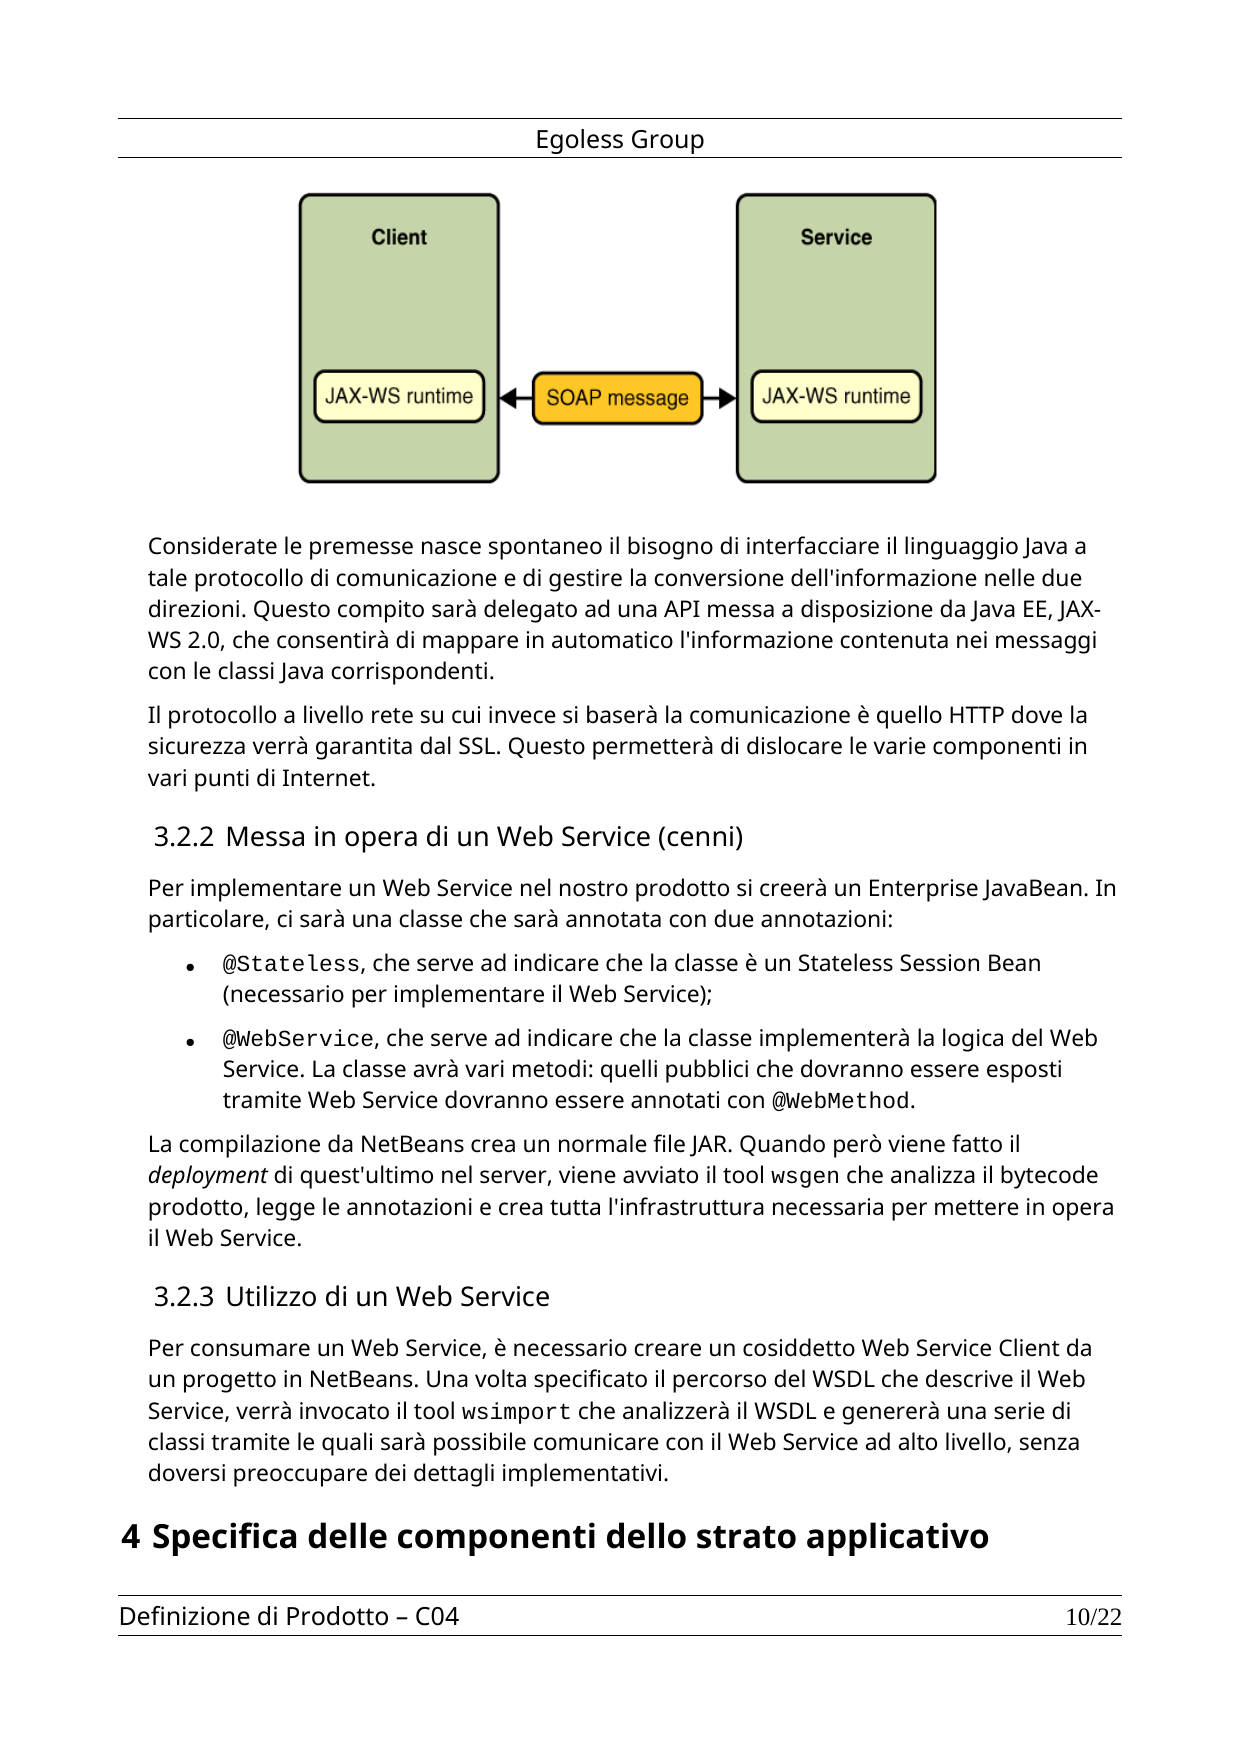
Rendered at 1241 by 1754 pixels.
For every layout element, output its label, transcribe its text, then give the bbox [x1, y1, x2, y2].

text Considerate le premesse nasce spontaneo il bisogno di interfacciare il linguaggio Java a tale protocollo di comunicazione e di gestire la conversione dell'informazione nelle due direzioni. Questo compito sarà delegato ad una API messa a disposizione da Java EE, JAX-WS 2.0, che consentirà di mappare in automatico l'informazione contenuta nei messaggi con le classi Java corrispondenti. [148, 530, 1122, 686]
picture [289, 187, 951, 487]
subtitle Messa in opera di un Web Service (cenni) [153, 817, 1122, 854]
text Per consumare un Web Service, è necessario creare un cosiddetto Web Service Client da un progetto in NetBeans. Una volta specificato il percorso del WSDL che descrive il Web Service, verrà invocato il tool wsimport che analizzerà il WSDL e genererà una serie di classi tramite le quali sarà possibile comunicare con il Web Service ad alto livello, senza doversi preoccupare dei dettagli implementativi. [148, 1332, 1122, 1488]
subtitle Utilizzo di un Web Service [153, 1277, 1122, 1314]
list @Stateless, che serve ad indicare che la classe è un Stateless Session Bean (necessario per implementare il Web Service); [185, 947, 1122, 1009]
text Il protocollo a livello rete su cui invece si baserà la comunicazione è quello HTTP dove la sicurezza verrà garantita dal SSL. Questo permetterà di dislocare le varie componenti in vari punti di Internet. [148, 699, 1122, 793]
text Per implementare un Web Service nel nostro prodotto si creerà un Enterprise JavaBean. In particolare, ci sarà una classe che sarà annotata con due annotazioni: [148, 872, 1122, 934]
list @WebService, che serve ad indicare che la classe implementerà la logica del Web Service. La classe avrà vari metodi: quelli pubblici che dovranno essere esposti tramite Web Service dovranno essere annotati con @WebMethod. [185, 1022, 1122, 1116]
text La compilazione da NetBeans crea un normale file JAR. Quando però viene fatto il deployment di quest'ultimo nel server, viene avviato il tool wsgen che analizza il bytecode prodotto, legge le annotazioni e crea tutta l'infrastruttura necessaria per mettere in opera il Web Service. [148, 1128, 1122, 1253]
subtitle Specifica delle componenti dello strato applicativo [121, 1513, 1122, 1558]
